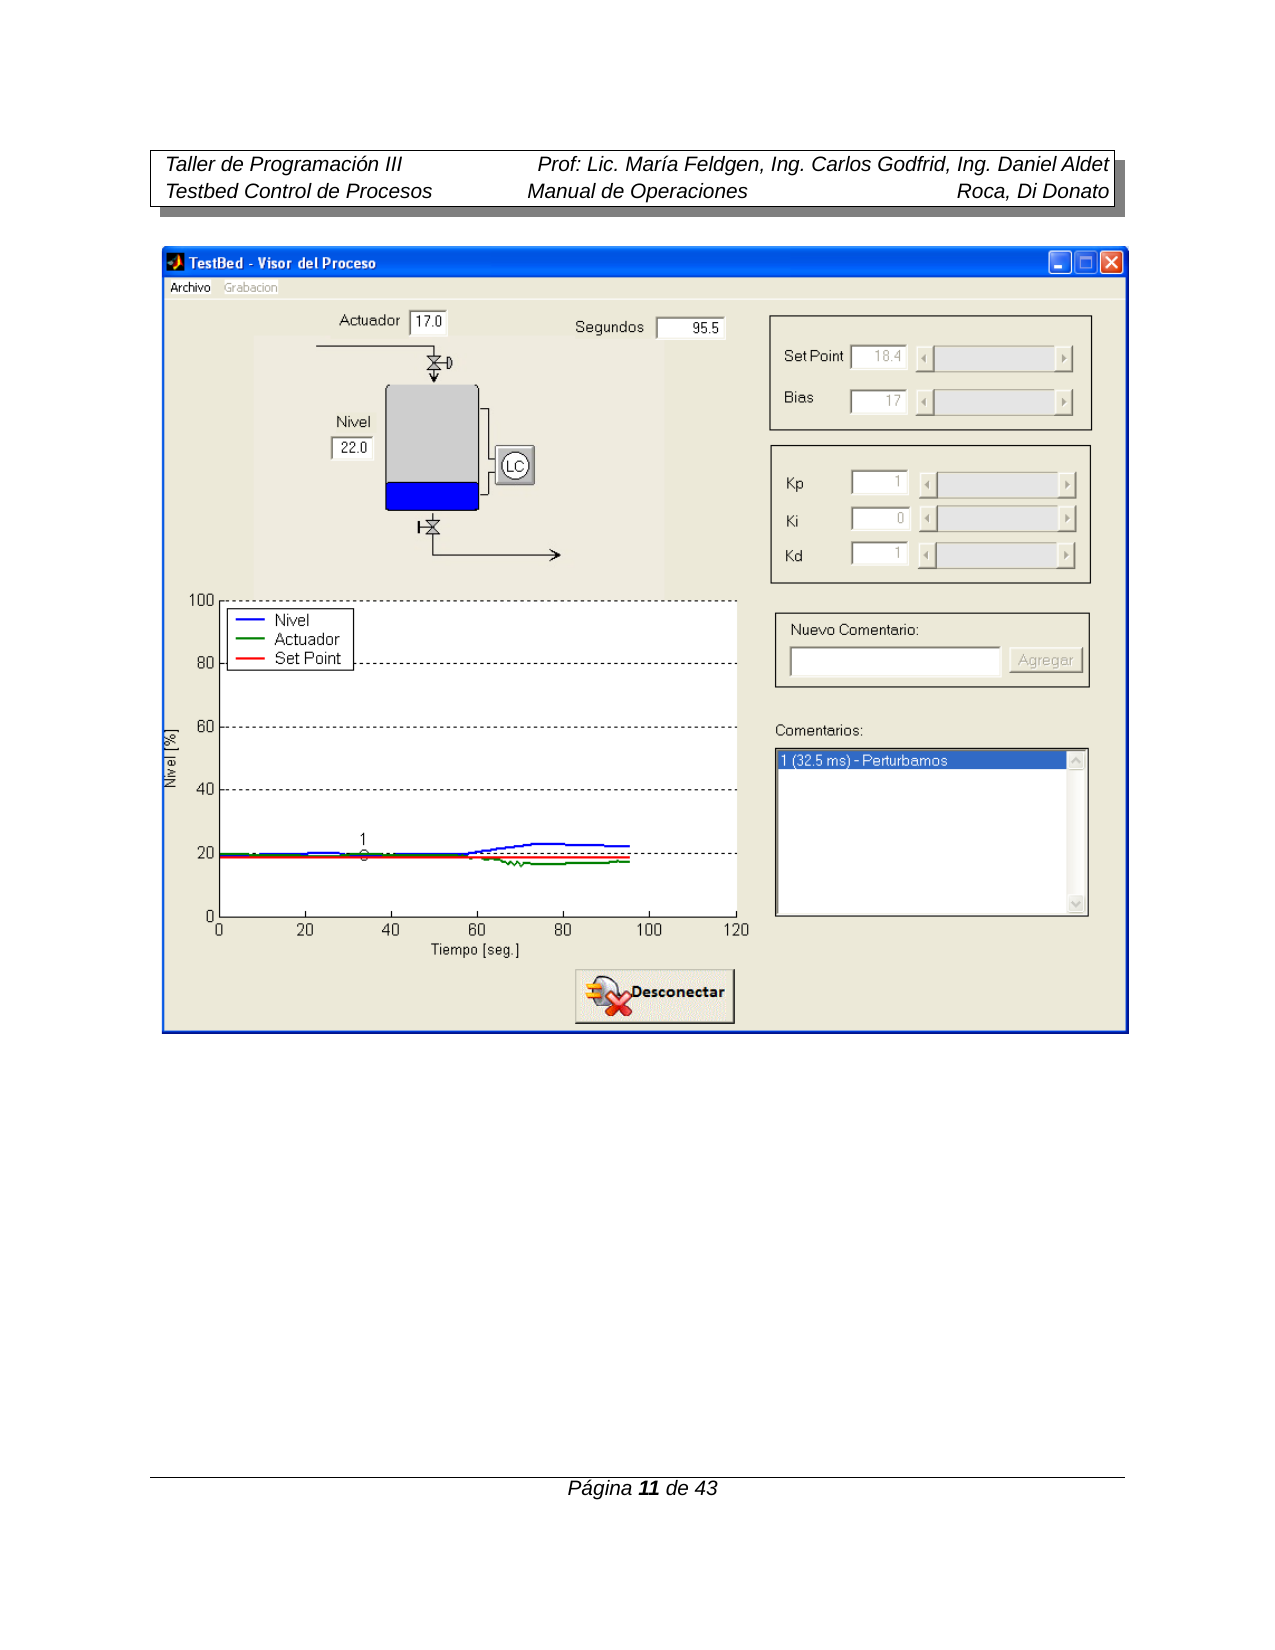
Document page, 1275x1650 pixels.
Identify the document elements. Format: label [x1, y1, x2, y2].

picture [161, 246, 1129, 1034]
